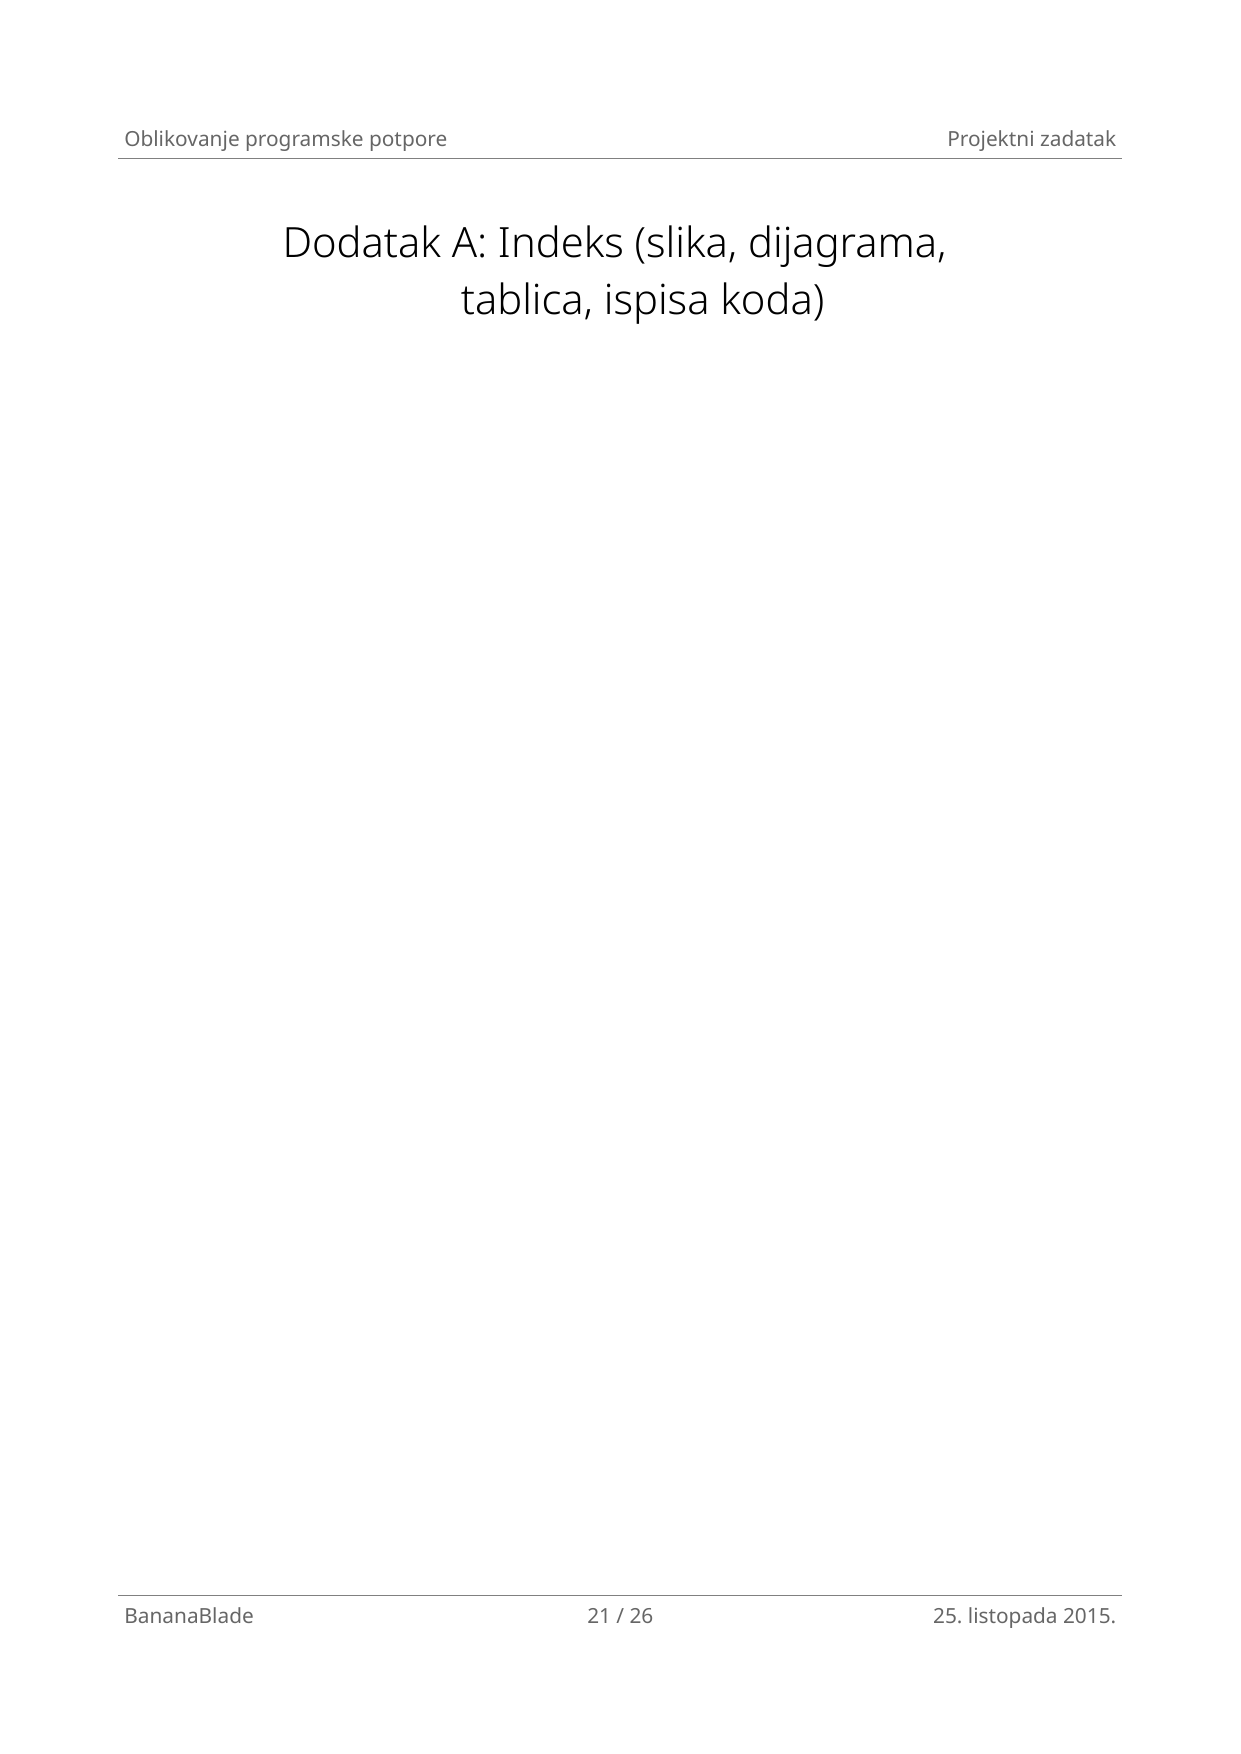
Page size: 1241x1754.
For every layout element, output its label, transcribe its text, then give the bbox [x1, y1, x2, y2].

subtitle Dodatak A: Indeks (slika, dijagrama, tablica, ispisa koda) [118, 213, 1122, 327]
